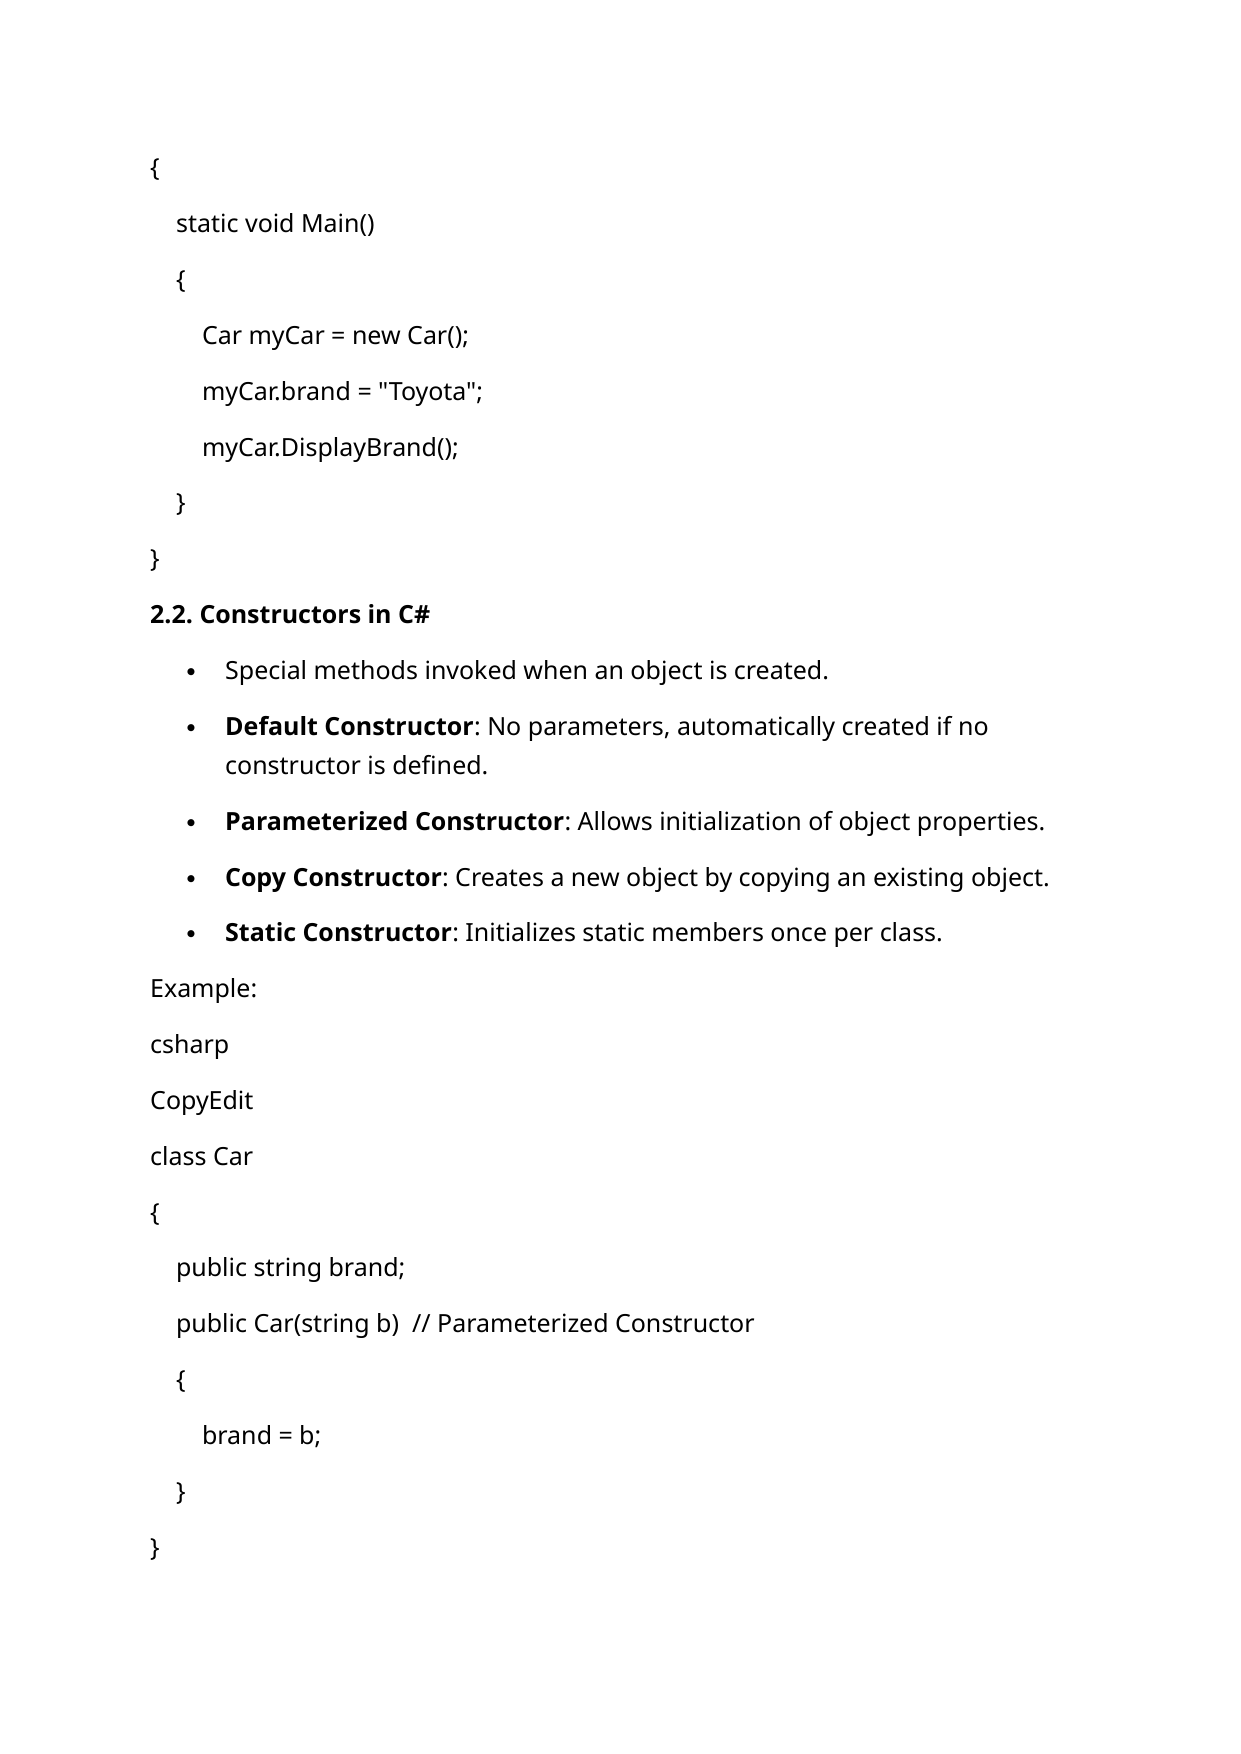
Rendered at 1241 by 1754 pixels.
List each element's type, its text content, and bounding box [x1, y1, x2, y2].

text public Car(string b) // Parameterized Constructor [150, 1306, 1090, 1340]
text { [150, 1362, 1090, 1396]
text myCar.DisplayBrand(); [150, 429, 1090, 463]
text { [150, 150, 1090, 184]
text class Car [150, 1138, 1090, 1172]
text } [150, 485, 1090, 519]
text 2.2. Constructors in C# [150, 597, 1090, 631]
list Copy Constructor: Creates a new object by copying an existing object. [187, 859, 1090, 893]
list Default Constructor: No parameters, automatically created if no constructor is defined. [187, 708, 1090, 782]
list Special methods invoked when an object is created. [187, 652, 1090, 687]
text } [150, 541, 1090, 575]
text brand = b; [150, 1417, 1090, 1452]
text CopyEdit [150, 1082, 1090, 1117]
list Parameterized Constructor: Allows initialization of object properties. [187, 803, 1090, 837]
text { [150, 262, 1090, 296]
text } [150, 1473, 1090, 1507]
text myCar.brand = "Toyota"; [150, 373, 1090, 407]
text { [150, 1194, 1090, 1228]
text Car myCar = new Car(); [150, 317, 1090, 352]
text public string brand; [150, 1250, 1090, 1284]
text csharp [150, 1027, 1090, 1061]
list Static Constructor: Initializes static members once per class. [187, 915, 1090, 949]
text } [150, 1529, 1090, 1563]
text static void Main() [150, 206, 1090, 240]
text Example: [150, 971, 1090, 1005]
